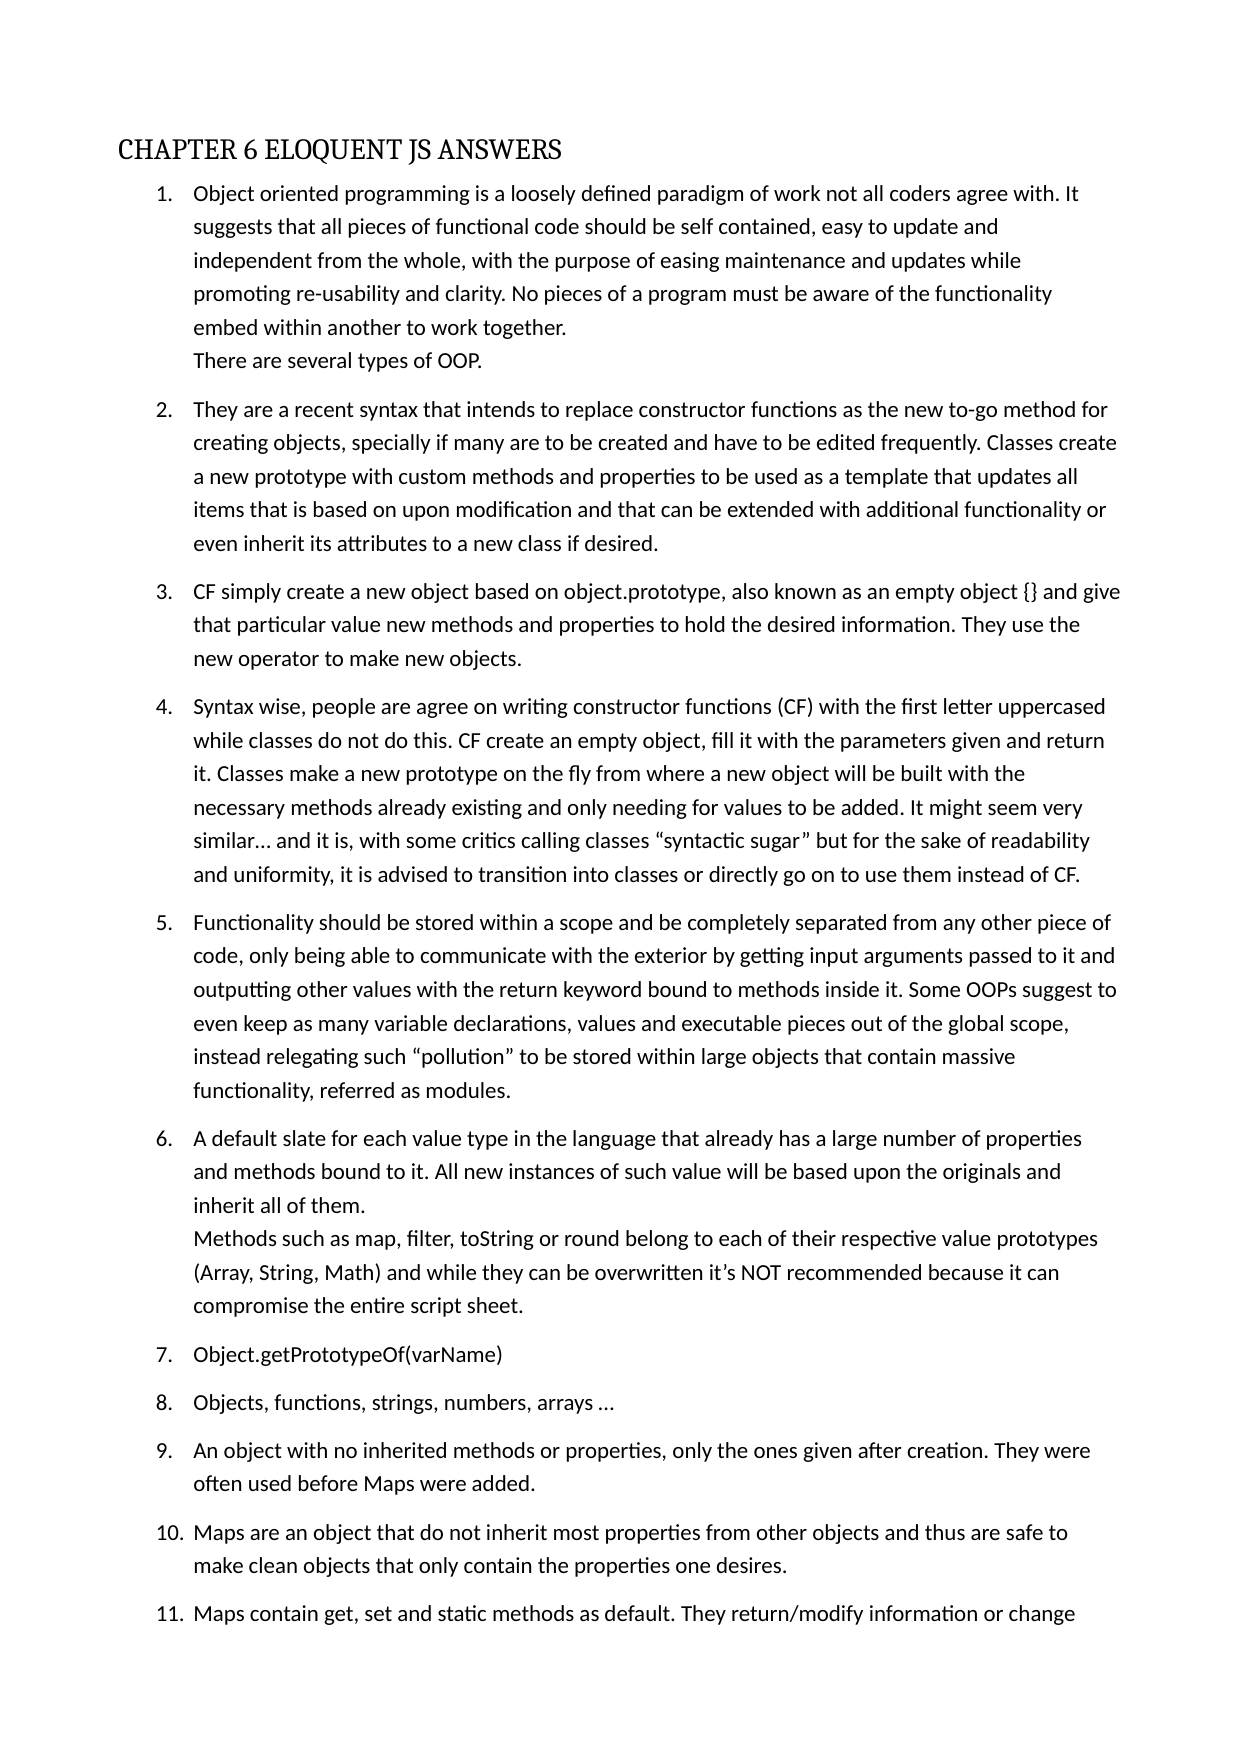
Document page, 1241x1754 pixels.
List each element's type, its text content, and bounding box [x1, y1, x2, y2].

list Maps contain get, set and static methods as default. They return/modify information or change [156, 1599, 1122, 1627]
list A default slate for each value type in the language that already has a large number of properties and methods bound to it. All new instances of such value will be based upon the originals and inherit all of them. Methods such as map, filter, toString or round belong to each of their respective value prototypes (Array, String, Math) and while they can be overwritten it’s NOT recommended because it can compromise the entire script sheet. [156, 1124, 1122, 1320]
subtitle Chapter 6 Eloquent JS Answers [118, 133, 1122, 166]
list Object oriented programming is a loosely defined paradigm of work not all coders agree with. It suggests that all pieces of functional code should be self contained, easy to update and independent from the whole, with the purpose of easing maintenance and updates while promoting re-usability and clarity. No pieces of a program must be aware of the functionality embed within another to work together. There are several types of OOP. [156, 179, 1122, 375]
list CF simply create a new object based on object.prototype, also known as an empty object {} and give that particular value new methods and properties to hold the desired information. They use the new operator to make new objects. [156, 577, 1122, 672]
list Object.getPrototypeOf(varName) [156, 1340, 1122, 1368]
list Maps are an object that do not inherit most properties from other objects and thus are safe to make clean objects that only contain the properties one desires. [156, 1518, 1122, 1579]
list Functionality should be stored within a scope and be completely separated from any other piece of code, only being able to communicate with the exterior by getting input arguments passed to it and outputting other values with the return keyword bound to methods inside it. Some OOPs suggest to even keep as many variable declarations, values and executable pieces out of the global scope, instead relegating such “pollution” to be stored within large objects that contain massive functionality, referred as modules. [156, 908, 1122, 1104]
list They are a recent syntax that intends to replace constructor functions as the new to-go method for creating objects, specially if many are to be created and have to be edited frequently. Classes create a new prototype with custom methods and properties to be used as a template that updates all items that is based on upon modification and that can be extended with additional functionality or even inherit its attributes to a new class if desired. [156, 395, 1122, 557]
list Objects, functions, strings, numbers, arrays … [156, 1388, 1122, 1416]
list Syntax wise, people are agree on writing constructor functions (CF) with the first letter uppercased while classes do not do this. CF create an empty object, fill it with the parameters given and return it. Classes make a new prototype on the fly from where a new object will be built with the necessary methods already existing and only needing for values to be added. It might seem very similar… and it is, with some critics calling classes “syntactic sugar” but for the sake of readability and uniformity, it is advised to transition into classes or directly go on to use them instead of CF. [156, 692, 1122, 888]
list An object with no inherited methods or properties, only the ones given after creation. They were often used before Maps were added. [156, 1436, 1122, 1498]
